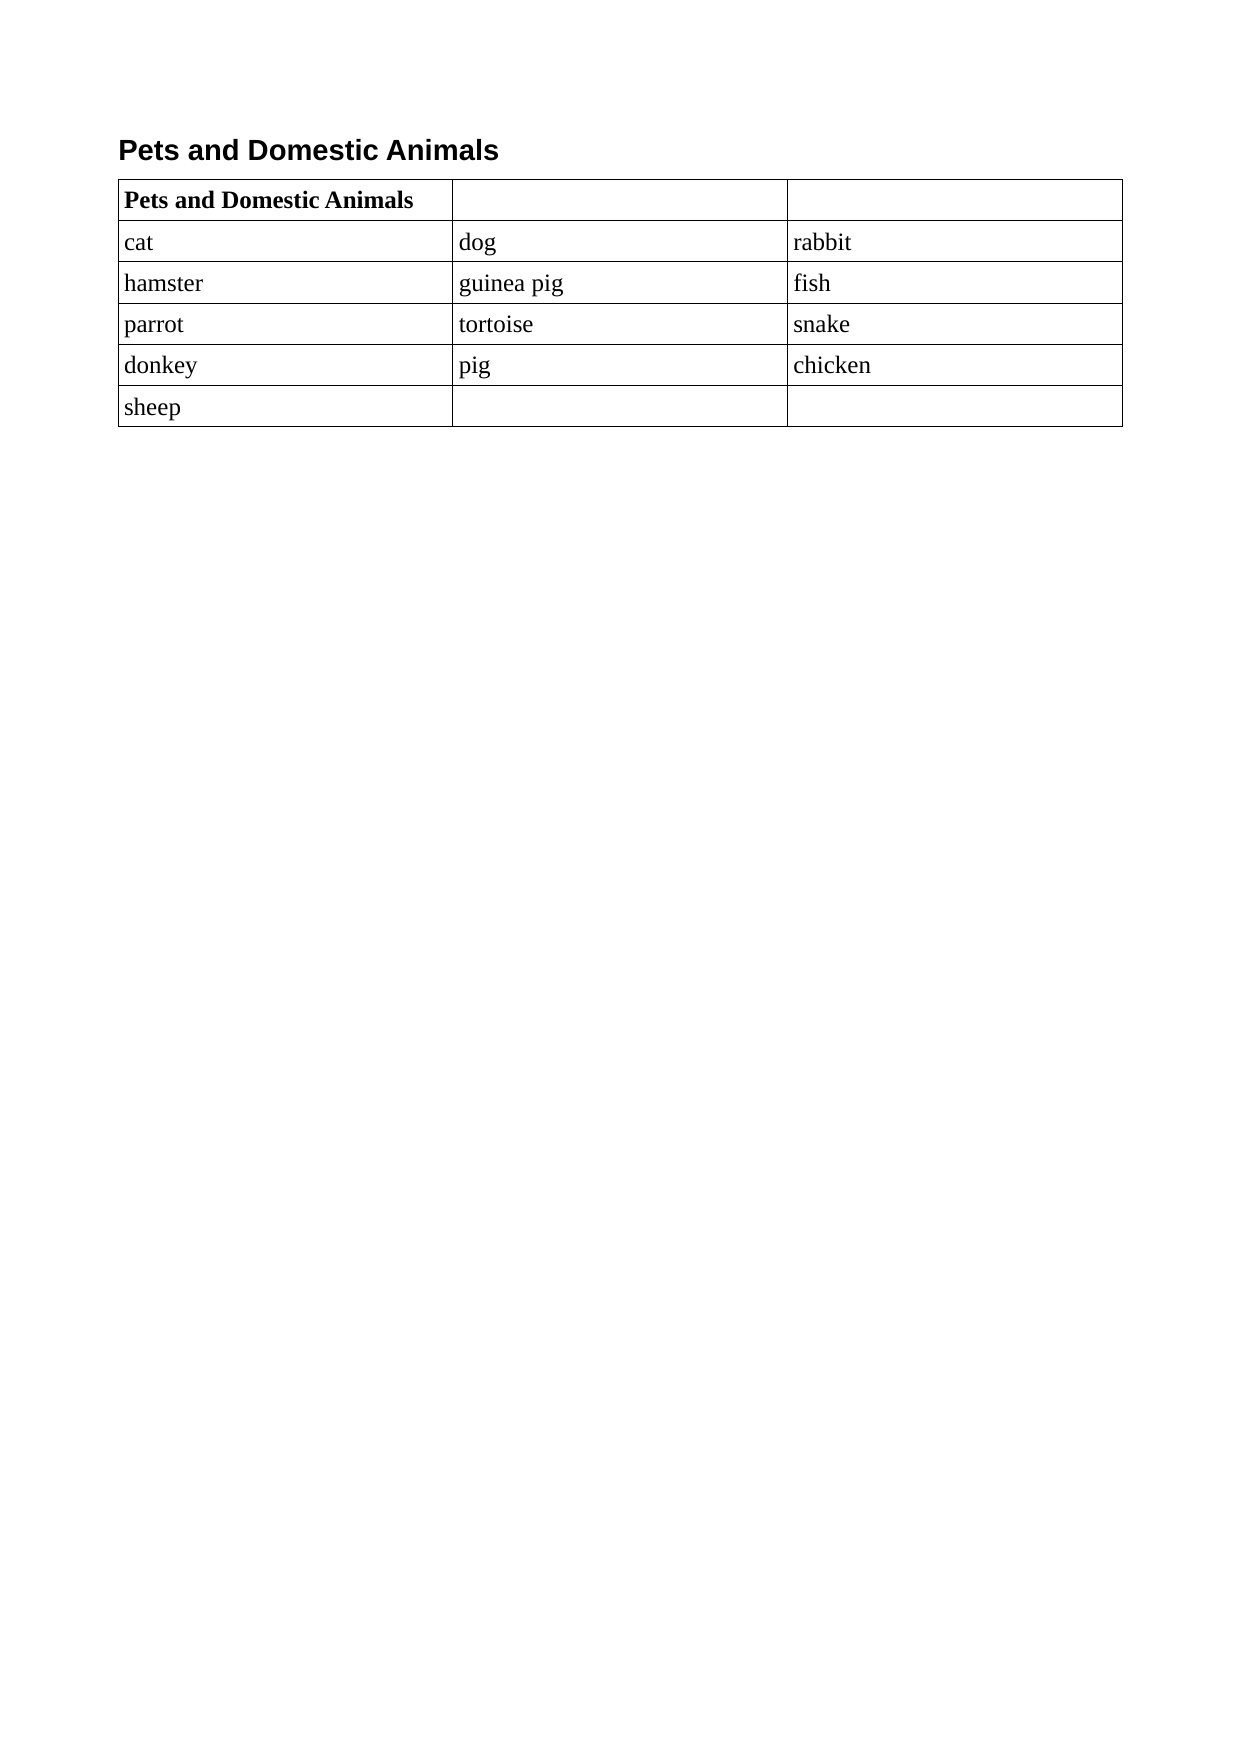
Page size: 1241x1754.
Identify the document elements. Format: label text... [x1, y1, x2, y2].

subtitle Pets and Domestic Animals [118, 133, 1122, 166]
table_cell sheep [119, 386, 452, 426]
table_cell dog [453, 221, 787, 261]
table_cell rabbit [788, 221, 1122, 261]
table_cell [453, 386, 787, 426]
table_cell guinea pig [453, 262, 787, 302]
table_header [453, 180, 787, 220]
table_cell tortoise [453, 304, 787, 344]
table_header [788, 180, 1122, 220]
table_cell hamster [119, 262, 452, 302]
table_cell parrot [119, 304, 452, 344]
table_cell fish [788, 262, 1122, 302]
table_cell chicken [788, 345, 1122, 385]
table_cell [788, 386, 1122, 426]
table_cell cat [119, 221, 452, 261]
table_cell pig [453, 345, 787, 385]
table_cell donkey [119, 345, 452, 385]
table_header Pets and Domestic Animals [119, 180, 452, 220]
table_cell snake [788, 304, 1122, 344]
